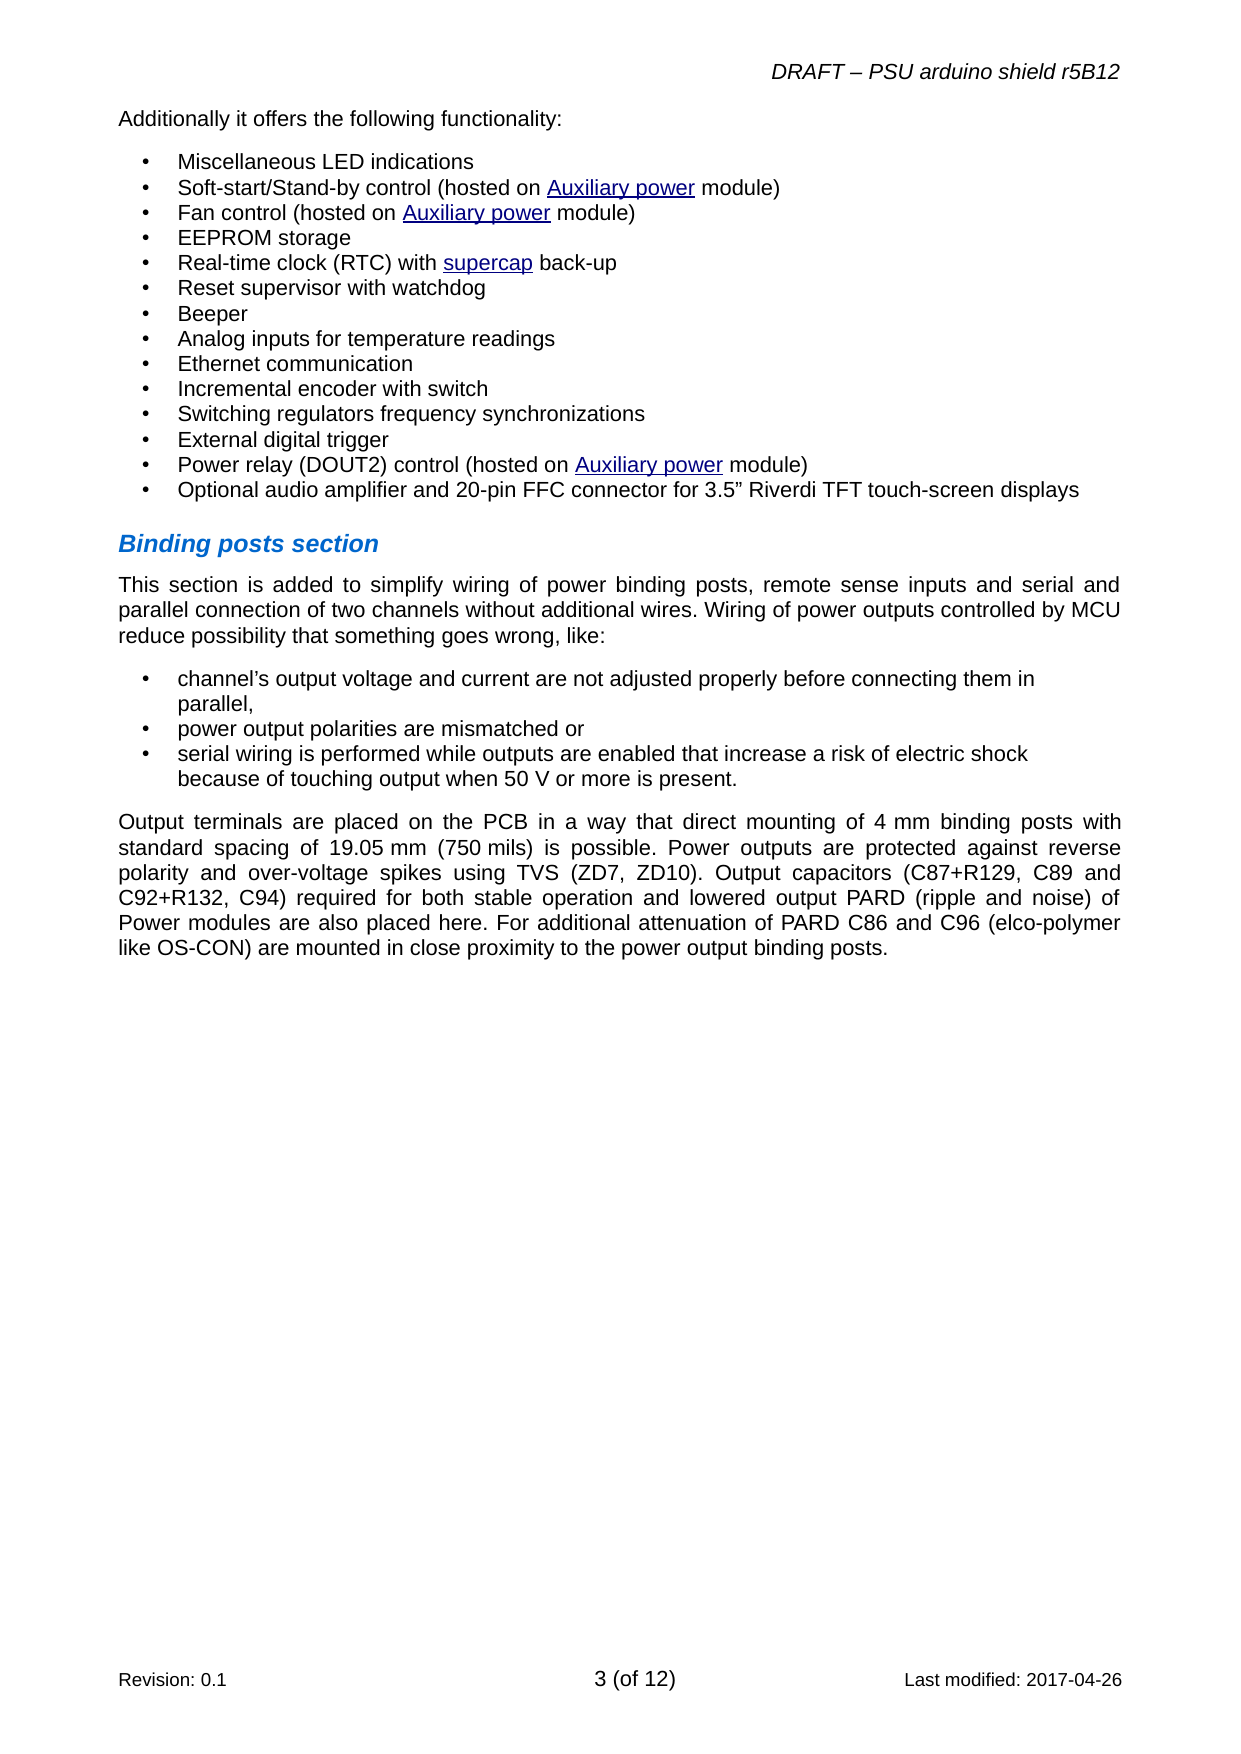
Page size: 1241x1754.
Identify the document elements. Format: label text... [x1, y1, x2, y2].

list channel’s output voltage and current are not adjusted properly before connecting them in parallel, [142, 666, 1110, 716]
text Output terminals are placed on the PCB in a way that direct mounting of 4 mm binding posts with standard spacing of 19.05 mm (750 mils) is possible. Power outputs are protected against reverse polarity and over-voltage spikes using TVS (ZD7, ZD10). Output capacitors (C87+R129, C89 and C92+R132, C94) required for both stable operation and lowered output PARD (ripple and noise) of Power modules are also placed here. For additional attenuation of PARD C86 and C96 (elco-polymer like OS-CON) are mounted in close proximity to the power output binding posts. [118, 809, 1122, 961]
list External digital trigger [142, 426, 1110, 452]
text This section is added to simplify wiring of power binding posts, remote sense inputs and serial and parallel connection of two channels without additional wires. Wiring of power outputs controlled by MCU reduce possibility that something goes wrong, like: [118, 572, 1122, 648]
list Reset supervisor with watchdog [142, 275, 1110, 300]
subtitle Binding posts section [118, 529, 1122, 557]
list Analog inputs for temperature readings [142, 326, 1110, 351]
list Switching regulators frequency synchronizations [142, 401, 1110, 426]
list Real-time clock (RTC) with supercap back-up [142, 250, 1110, 275]
list Soft-start/Stand-by control (hosted on Auxiliary power module) [142, 174, 1110, 199]
text Additionally it offers the following functionality: [118, 106, 1122, 131]
list Incremental encoder with switch [142, 376, 1110, 401]
list Power relay (DOUT2) control (hosted on Auxiliary power module) [142, 452, 1110, 477]
list serial wiring is performed while outputs are enabled that increase a risk of electric shock because of touching output when 50 V or more is present. [142, 741, 1110, 792]
list Miscellaneous LED indications [142, 149, 1110, 174]
list Fan control (hosted on Auxiliary power module) [142, 199, 1110, 225]
list Ethernet communication [142, 351, 1110, 376]
list power output polarities are mismatched or [142, 716, 1110, 741]
list Optional audio amplifier and 20-pin FFC connector for 3.5” Riverdi TFT touch-screen displays [142, 477, 1110, 502]
list Beeper [142, 300, 1110, 326]
list EEPROM storage [142, 225, 1110, 250]
